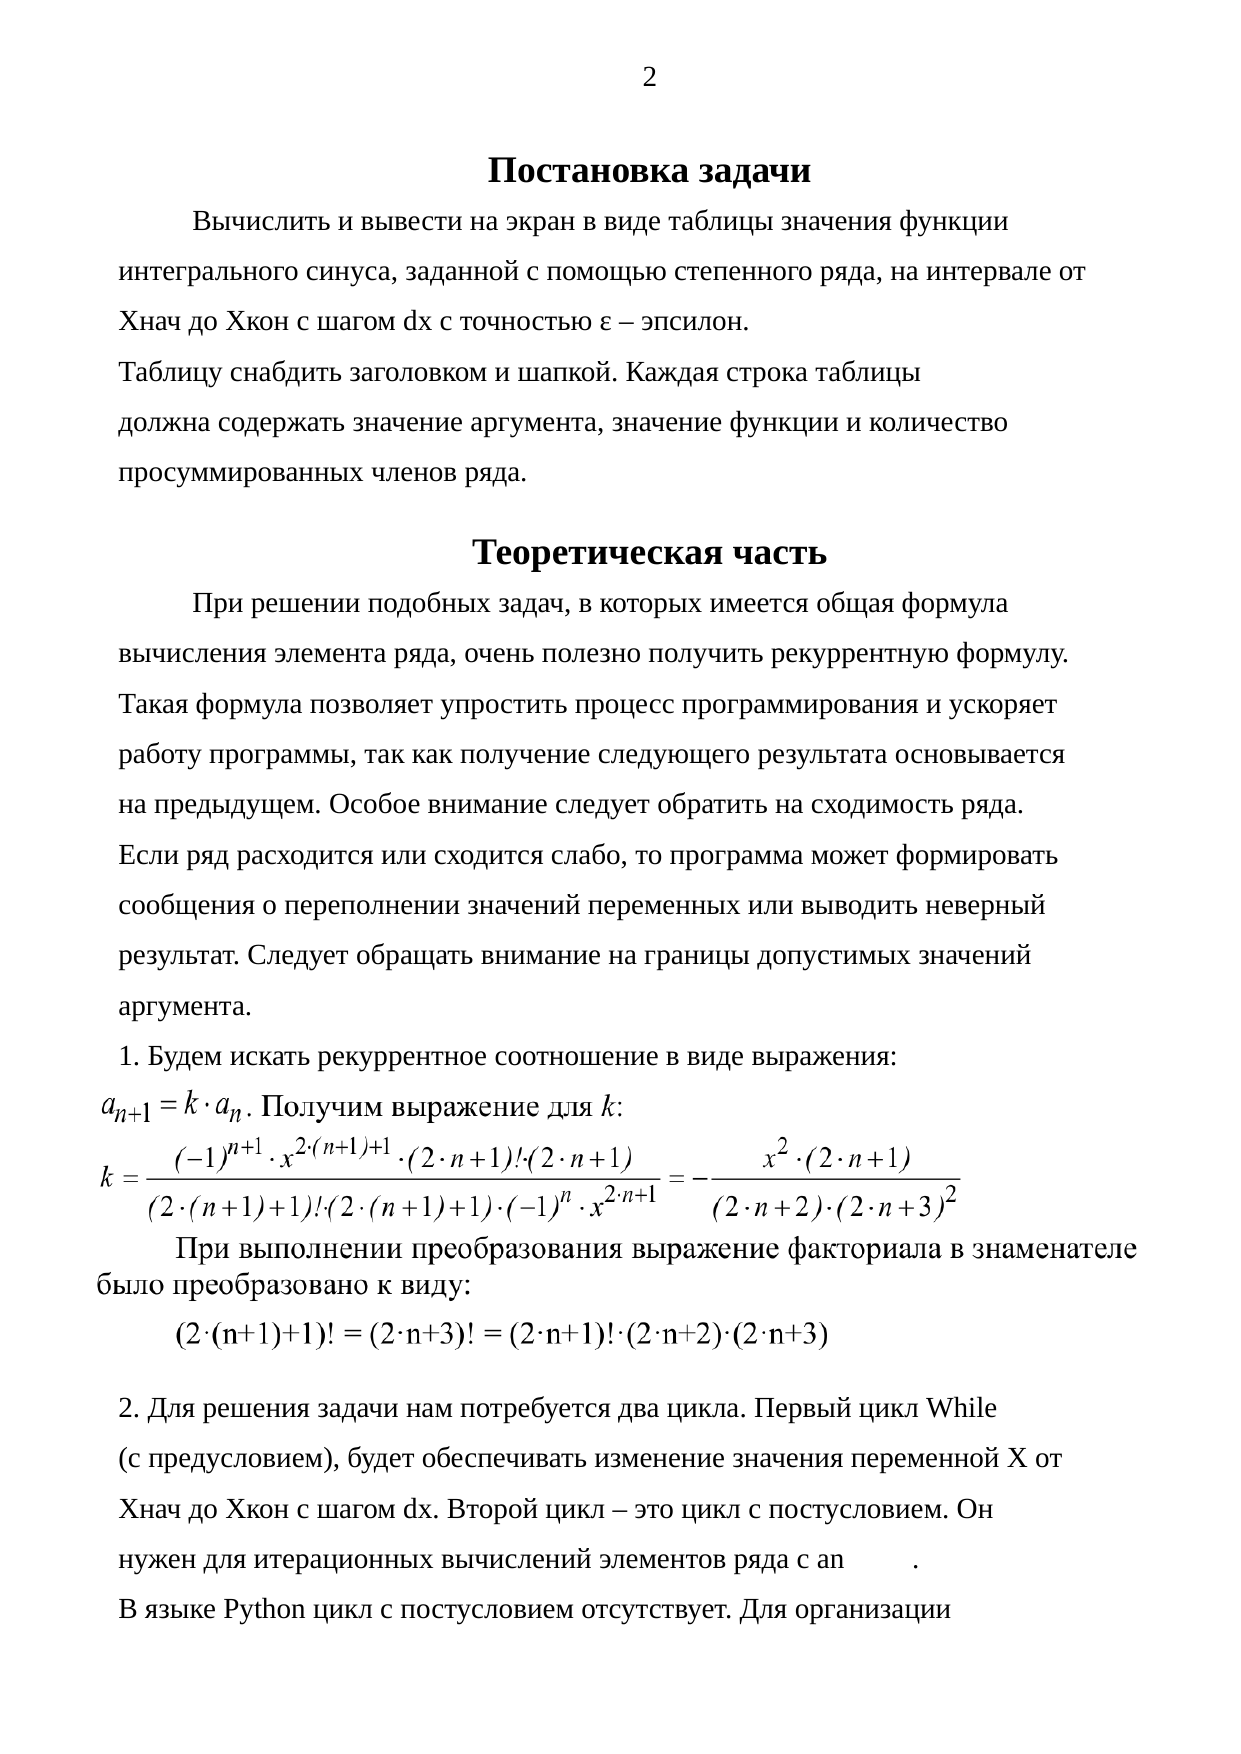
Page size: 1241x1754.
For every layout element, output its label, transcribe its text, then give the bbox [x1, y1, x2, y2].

text должна содержать значение аргумента, значение функции и количество [118, 404, 1181, 437]
text работу программы, так как получение следующего результата основывается [118, 736, 1181, 770]
text Вычислить и вывести на экран в виде таблицы значения функции [118, 203, 1181, 236]
subtitle Постановка задачи [118, 147, 1181, 190]
text Таблицу снабдить заголовком и шапкой. Каждая строка таблицы [118, 354, 1181, 387]
text 2. Для решения задачи нам потребуется два цикла. Первый цикл While [118, 1390, 1181, 1424]
text При решении подобных задач, в которых имеется общая формула [118, 585, 1181, 619]
text Xнач до Xкон с шагом dx. Второй цикл – это цикл с постусловием. Он [118, 1491, 1181, 1524]
text 1. Будем искать рекуррентное соотношение в виде выражения: [118, 1038, 1181, 1072]
text вычисления элемента ряда, очень полезно получить рекуррентную формулу. [118, 636, 1181, 669]
text просуммированных членов ряда. [118, 454, 1181, 488]
text Если ряд расходится или сходится слабо, то программа может формировать [118, 837, 1181, 870]
text Такая формула позволяет упростить процесс программирования и ускоряет [118, 686, 1181, 719]
text сообщения о переполнении значений переменных или выводить неверный [118, 887, 1181, 921]
text на предыдущем. Особое внимание следует обратить на сходимость ряда. [118, 786, 1181, 820]
text (с предусловием), будет обеспечивать изменение значения переменной X от [118, 1441, 1181, 1474]
subtitle Теоретическая часть [118, 529, 1181, 573]
text интегрального синуса, заданной с помощью степенного ряда, на интервале от [118, 253, 1181, 287]
text результат. Следует обращать внимание на границы допустимых значений [118, 937, 1181, 971]
text В языке Python цикл с постусловием отсутствует. Для организации [118, 1591, 1181, 1625]
text нужен для итерационных вычислений элементов ряда с an   . [118, 1541, 1181, 1575]
text аргумента. [118, 988, 1181, 1021]
text Xнач до Xкон с шагом dx с точностью ε – эпсилон. [118, 303, 1181, 337]
picture [88, 1082, 1152, 1364]
